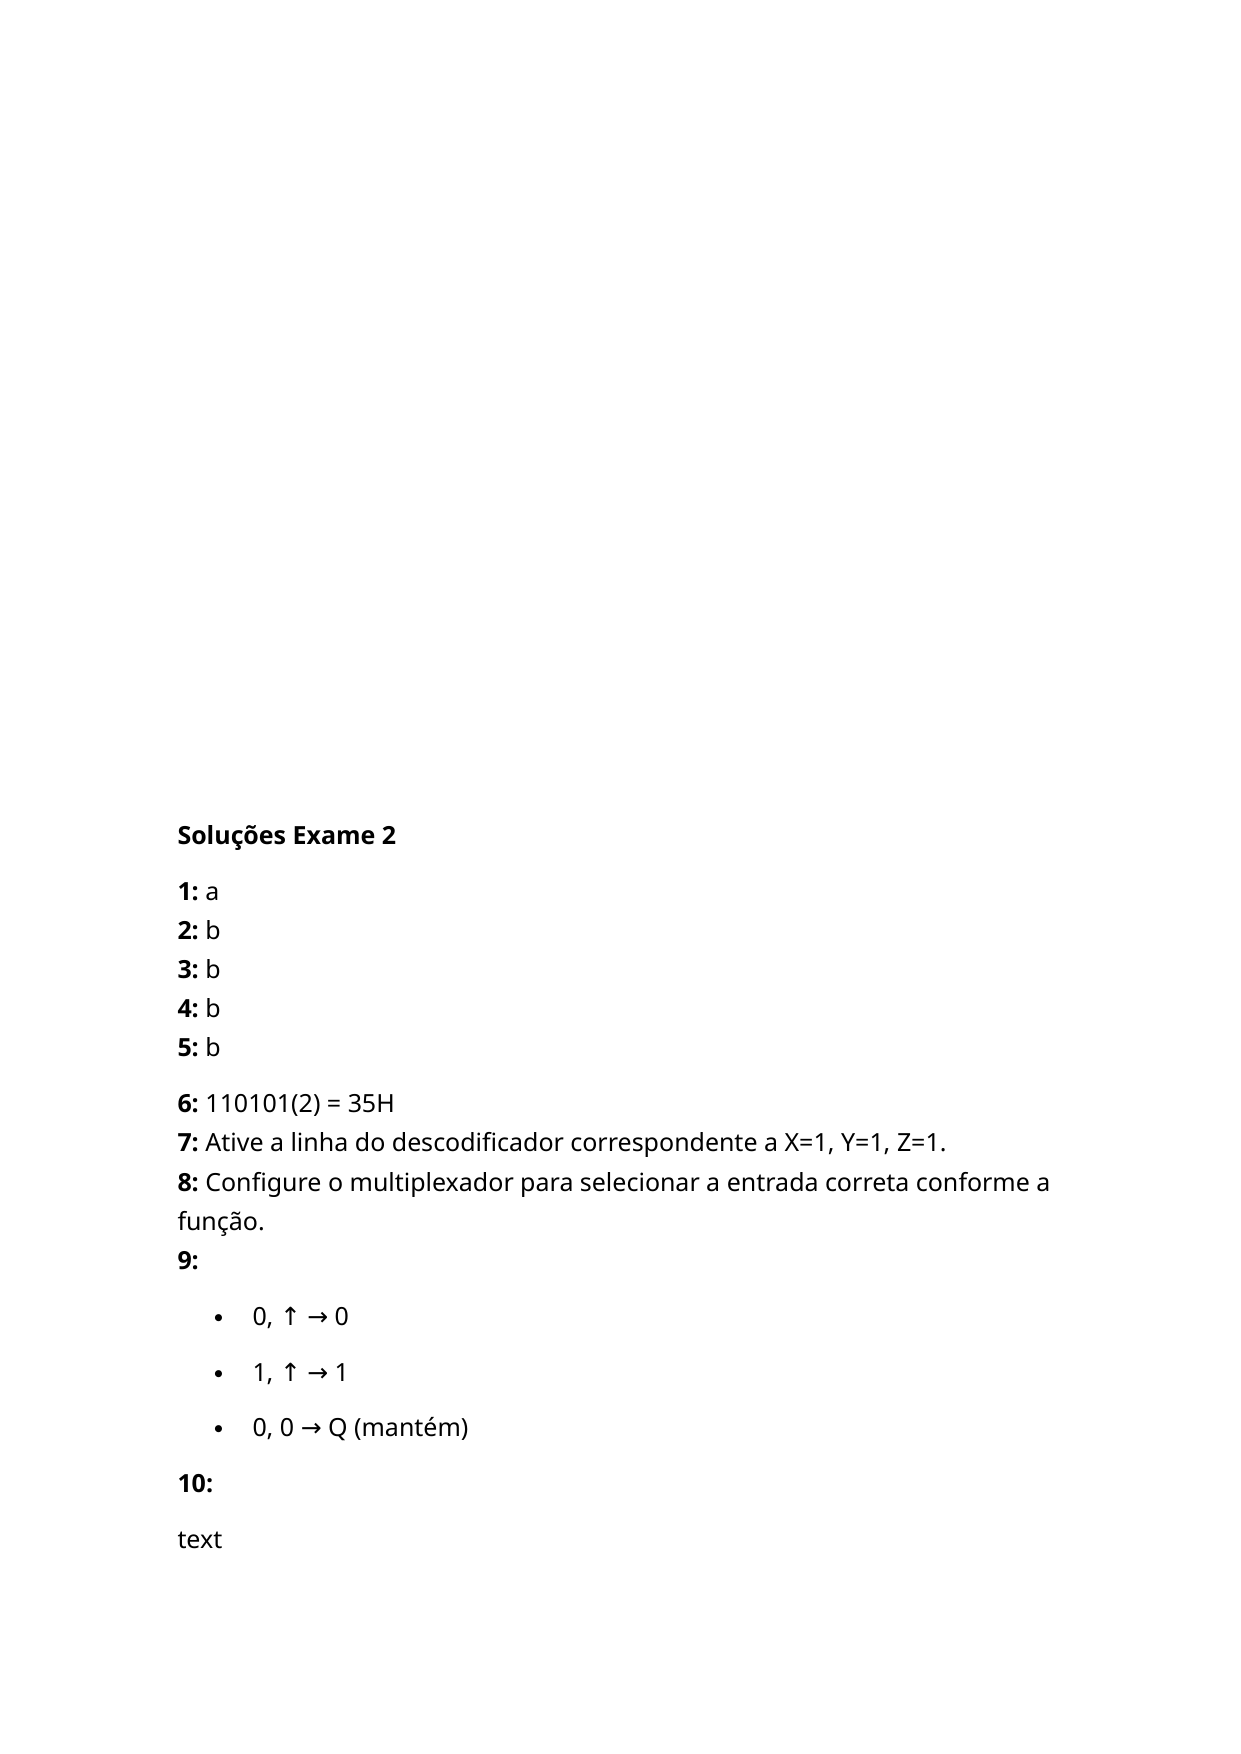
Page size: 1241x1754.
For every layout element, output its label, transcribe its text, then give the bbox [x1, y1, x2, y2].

text 6: 110101(2) = 35H 7: Ative a linha do descodificador correspondente a X=1, Y=1, Z=1. 8: Configure o multiplexador para selecionar a entrada correta conforme a função. 9: [177, 1086, 1063, 1277]
list 1, ↑ → 1 [215, 1354, 1063, 1388]
list 0, 0 → Q (mantém) [215, 1410, 1063, 1444]
list 0, ↑ → 0 [215, 1298, 1063, 1332]
text Soluções Exame 2 [177, 818, 1063, 852]
text 1: a 2: b 3: b 4: b 5: b [177, 873, 1063, 1064]
text 10: [177, 1466, 1063, 1500]
text text [177, 1522, 1063, 1556]
